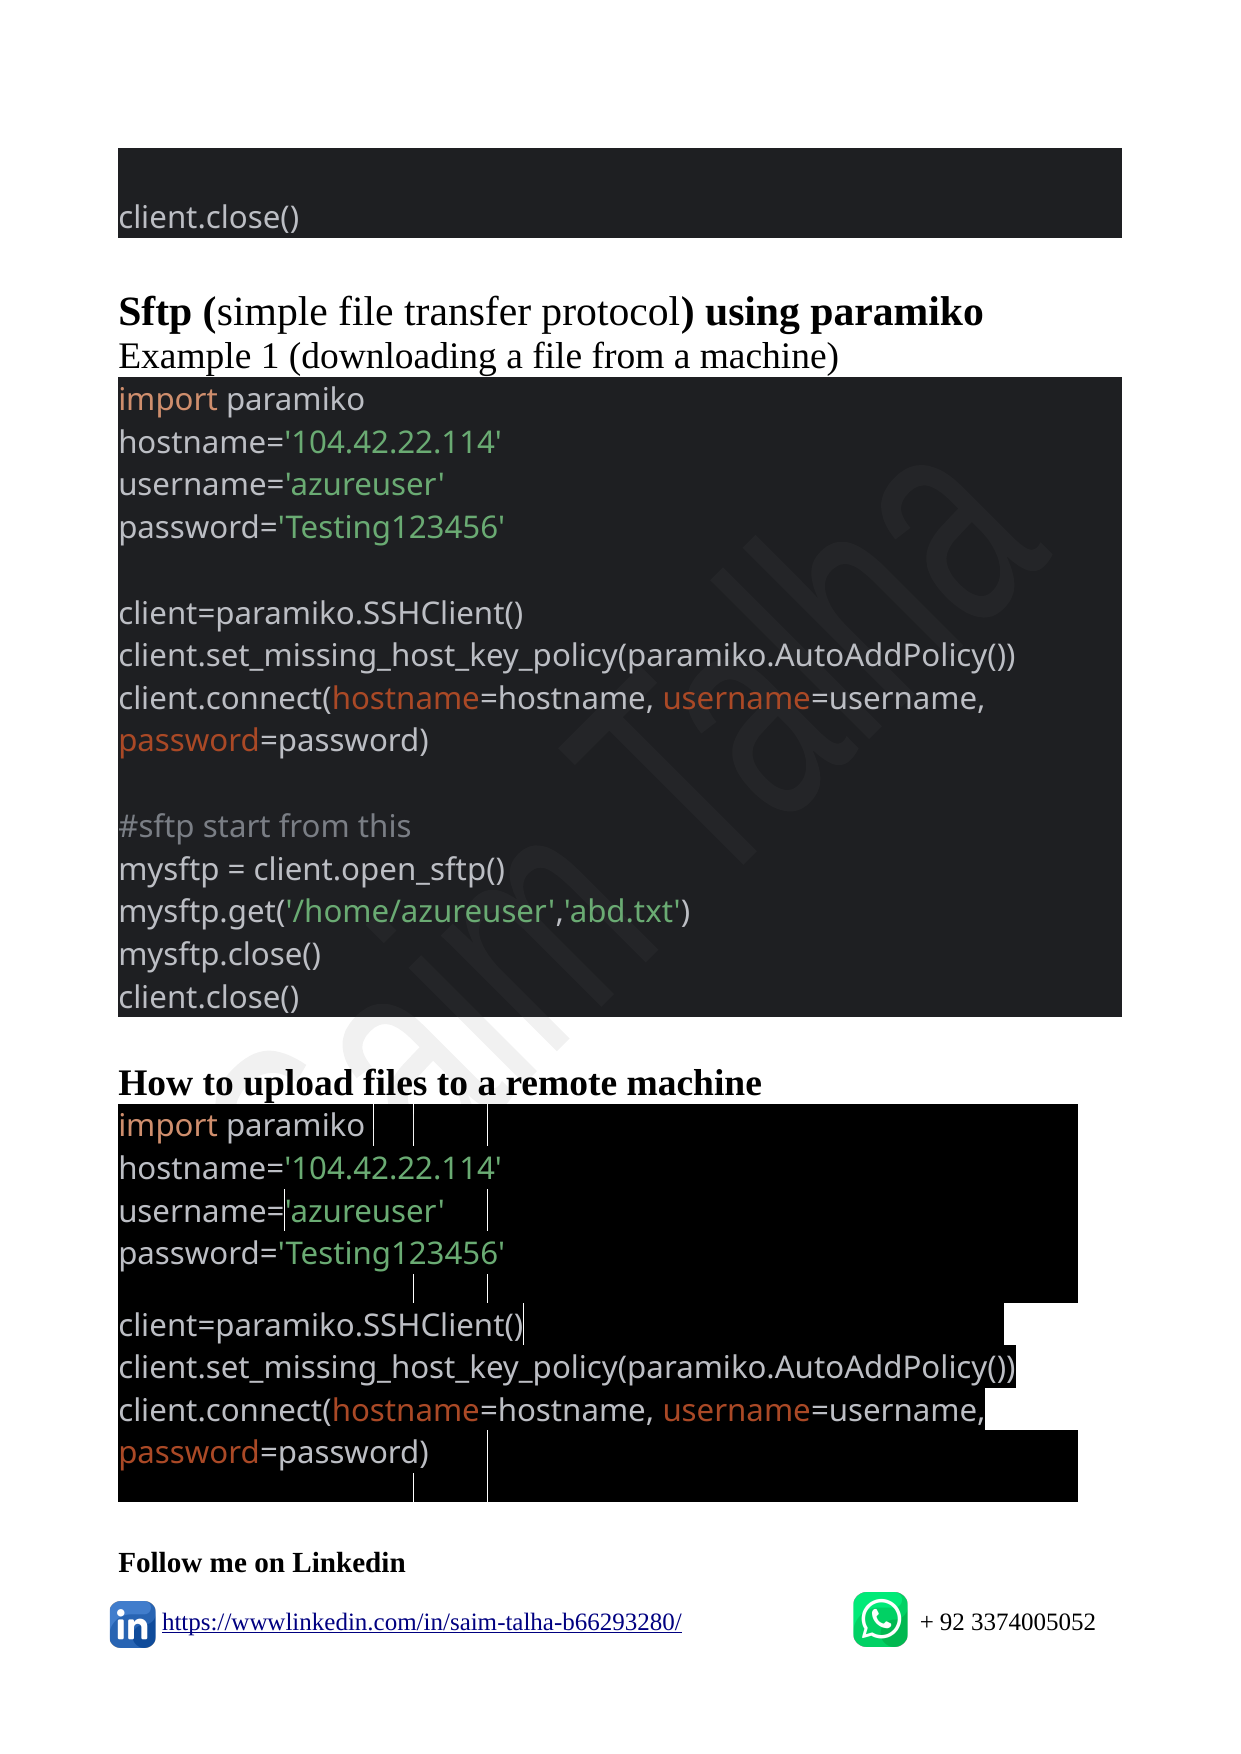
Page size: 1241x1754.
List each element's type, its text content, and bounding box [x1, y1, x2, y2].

text Example 1 (downloading a file from a machine) [118, 334, 1122, 377]
picture [109, 1601, 156, 1648]
text Sftp (simple file transfer protocol) using paramiko [118, 286, 1122, 334]
text client.close() [118, 148, 1122, 238]
text import paramiko hostname='104.42.22.114' username='azureuser' password='Testing123456' client=paramiko.SSHClient() client.set_missing_host_key_policy(paramiko.AutoAddPolicy()) client.connect(hostname=hostname, username=username, password=password) #sftp start from this mysftp = client.open_sftp() mysftp.get('/home/azureuser','abd.txt') mysftp.close() client.close() [118, 377, 1122, 1017]
text How to upload files to a remote machine import paramiko hostname='104.42.22.114' username='azureuser' password='Testing123456' client=paramiko.SSHClient() client.set_missing_host_key_policy(paramiko.AutoAddPolicy()) client.connect(hostname=hostname, username=username, password=password) [118, 1060, 1122, 1502]
picture [853, 1592, 908, 1647]
